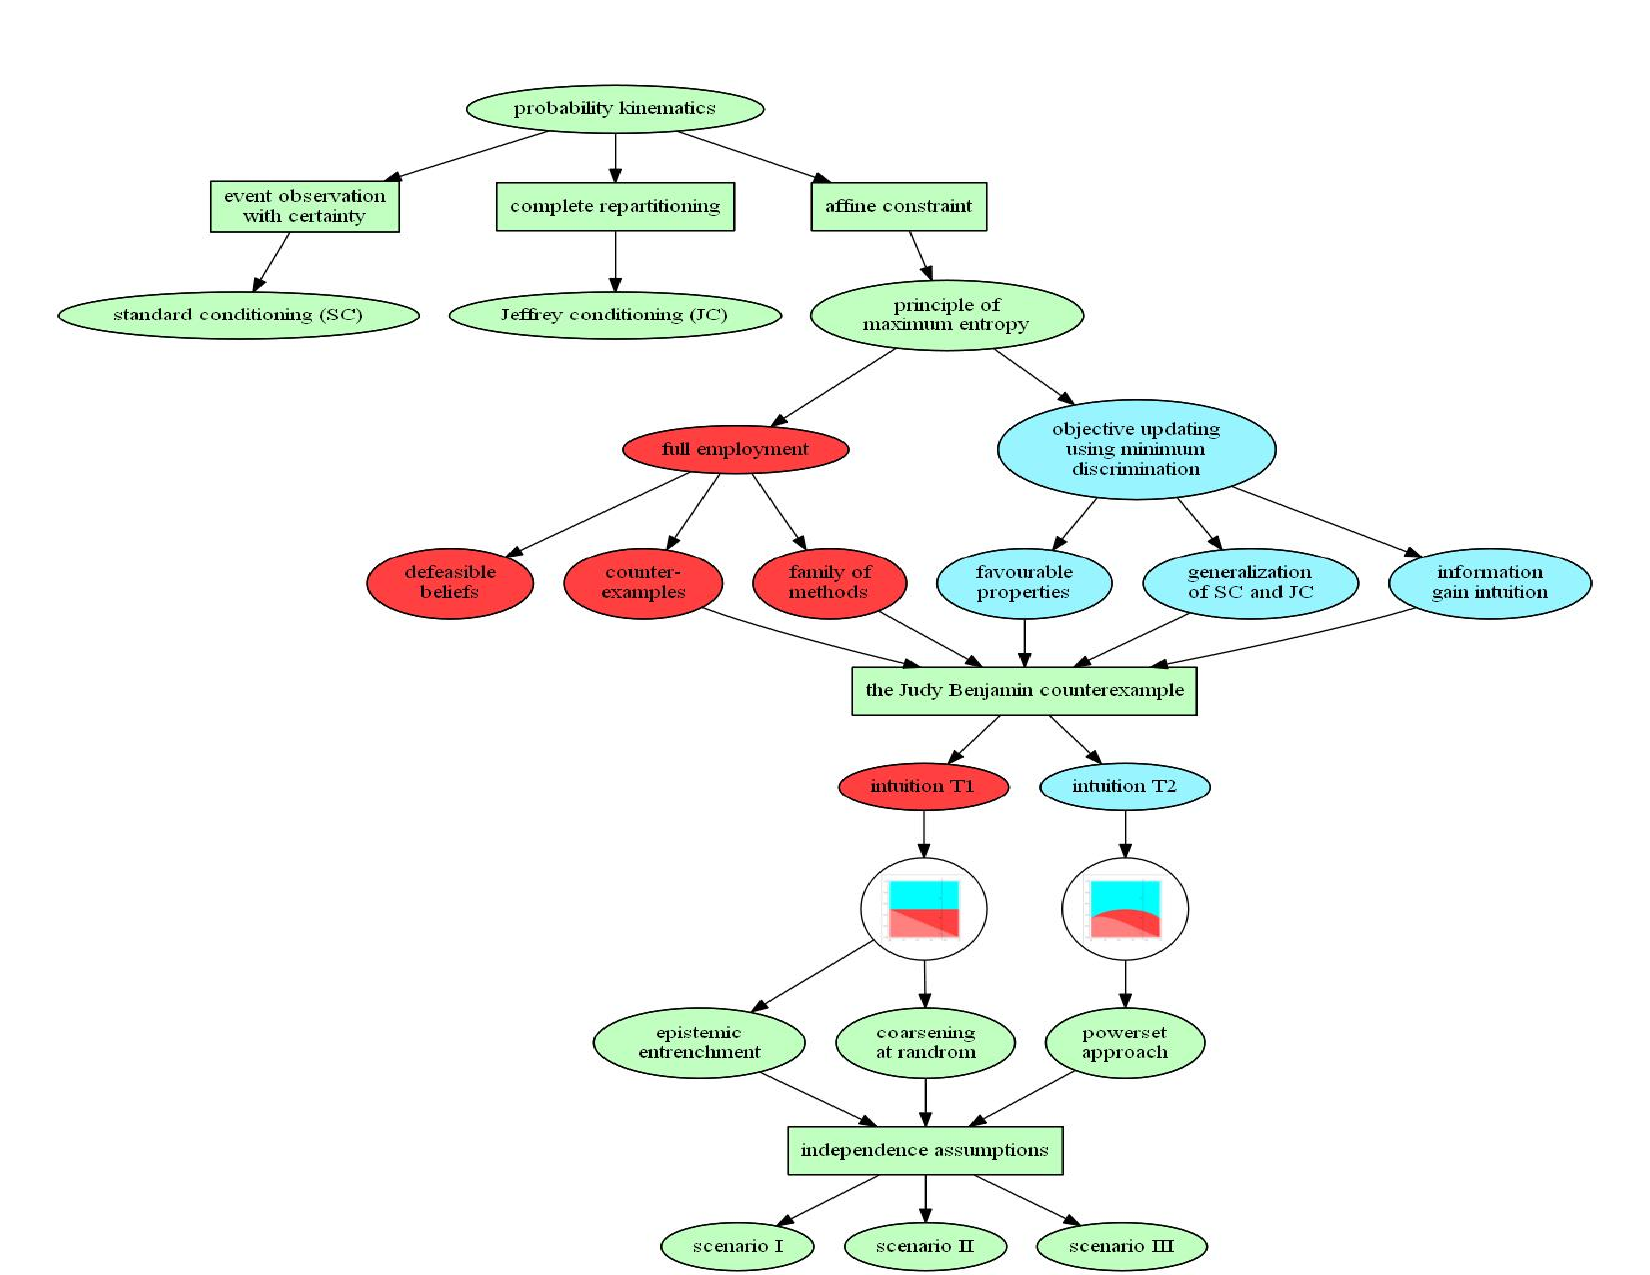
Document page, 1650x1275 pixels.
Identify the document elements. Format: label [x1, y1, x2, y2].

picture [53, 80, 1598, 1275]
